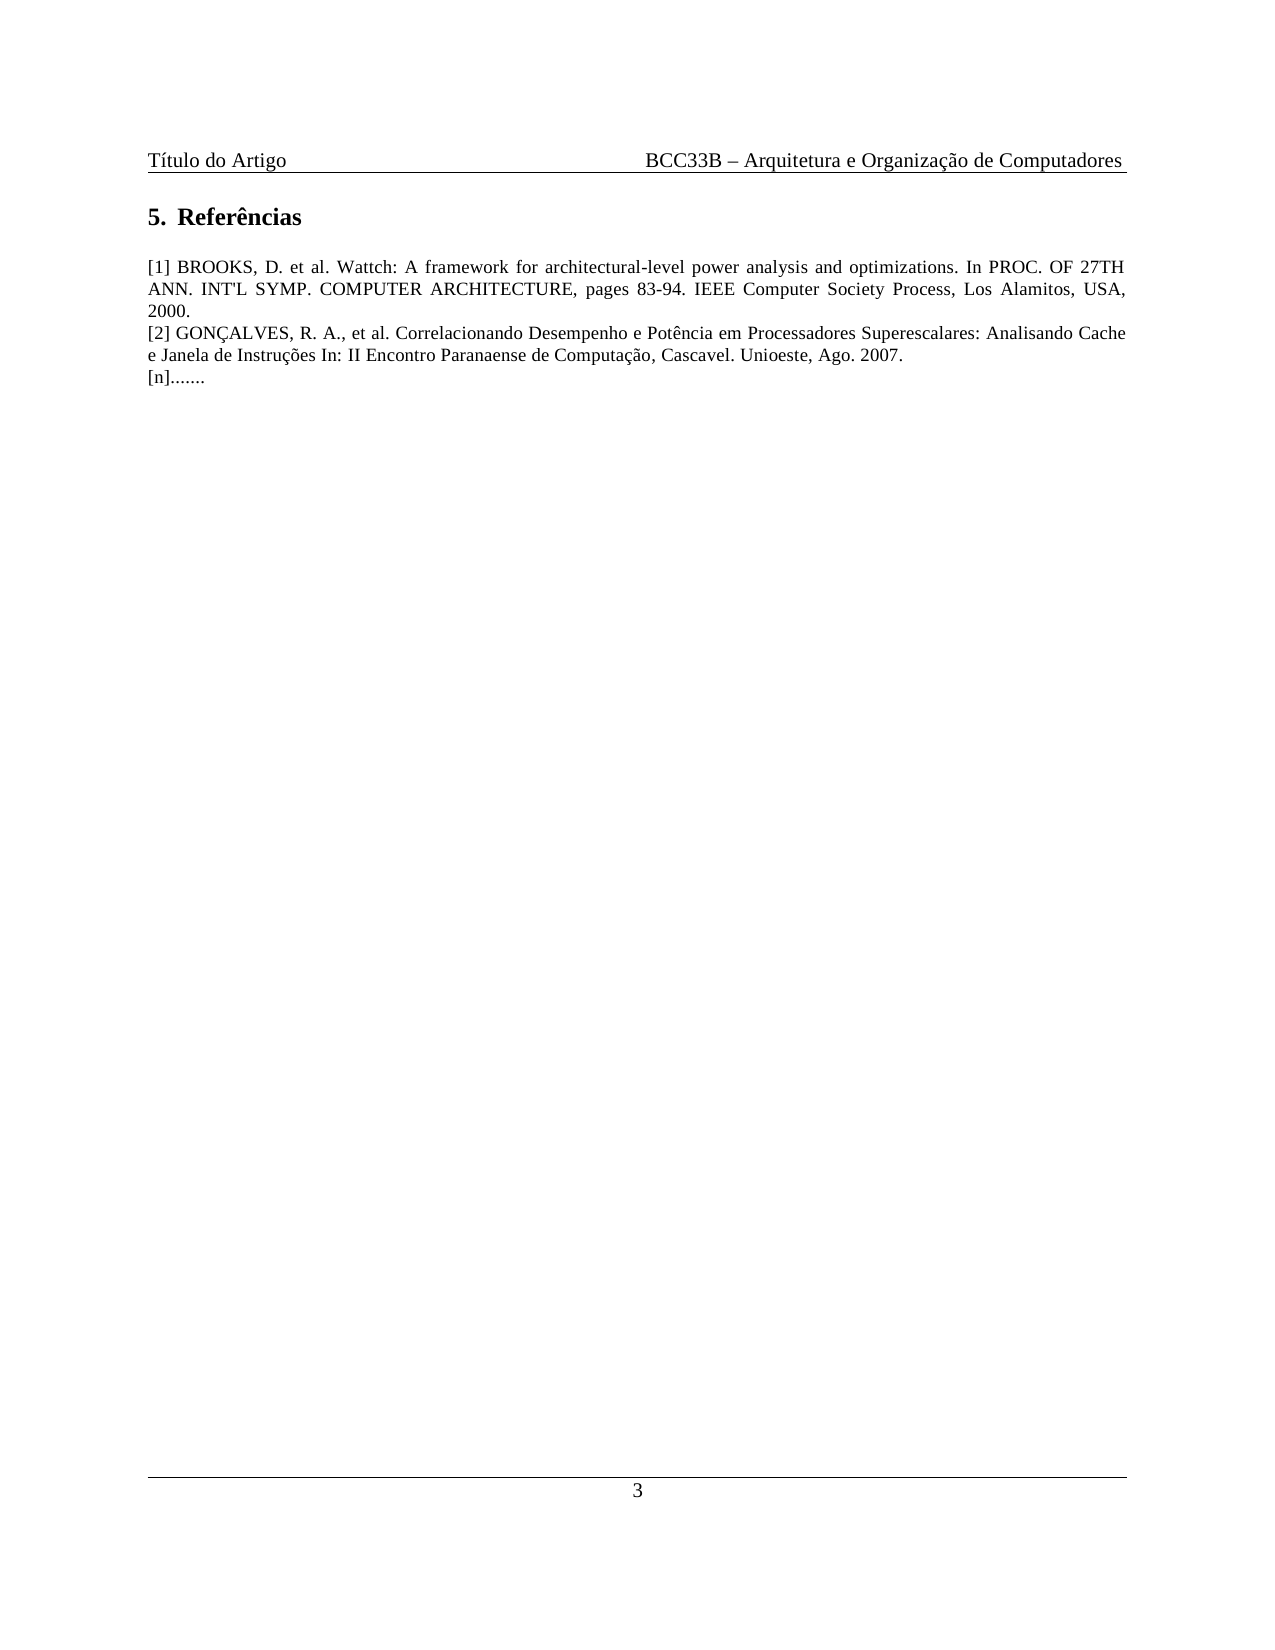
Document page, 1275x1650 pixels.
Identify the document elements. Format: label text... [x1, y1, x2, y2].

text [2] GONÇALVES, R. A., et al. Correlacionando Desempenho e Potência em Processadores Superescalares: Analisando Cache e Janela de Instruções In: II Encontro Paranaense de Computação, Cascavel. Unioeste, Ago. 2007. [148, 322, 1127, 366]
subtitle Referências [148, 202, 1127, 231]
text [n]....... [148, 366, 1127, 388]
text [1] BROOKS, D. et al. Wattch: A framework for architectural-level power analysis and optimizations. In PROC. OF 27TH ANN. INT'L SYMP. COMPUTER ARCHITECTURE, pages 83-94. IEEE Computer Society Process, Los Alamitos, USA, 2000. [148, 255, 1127, 322]
